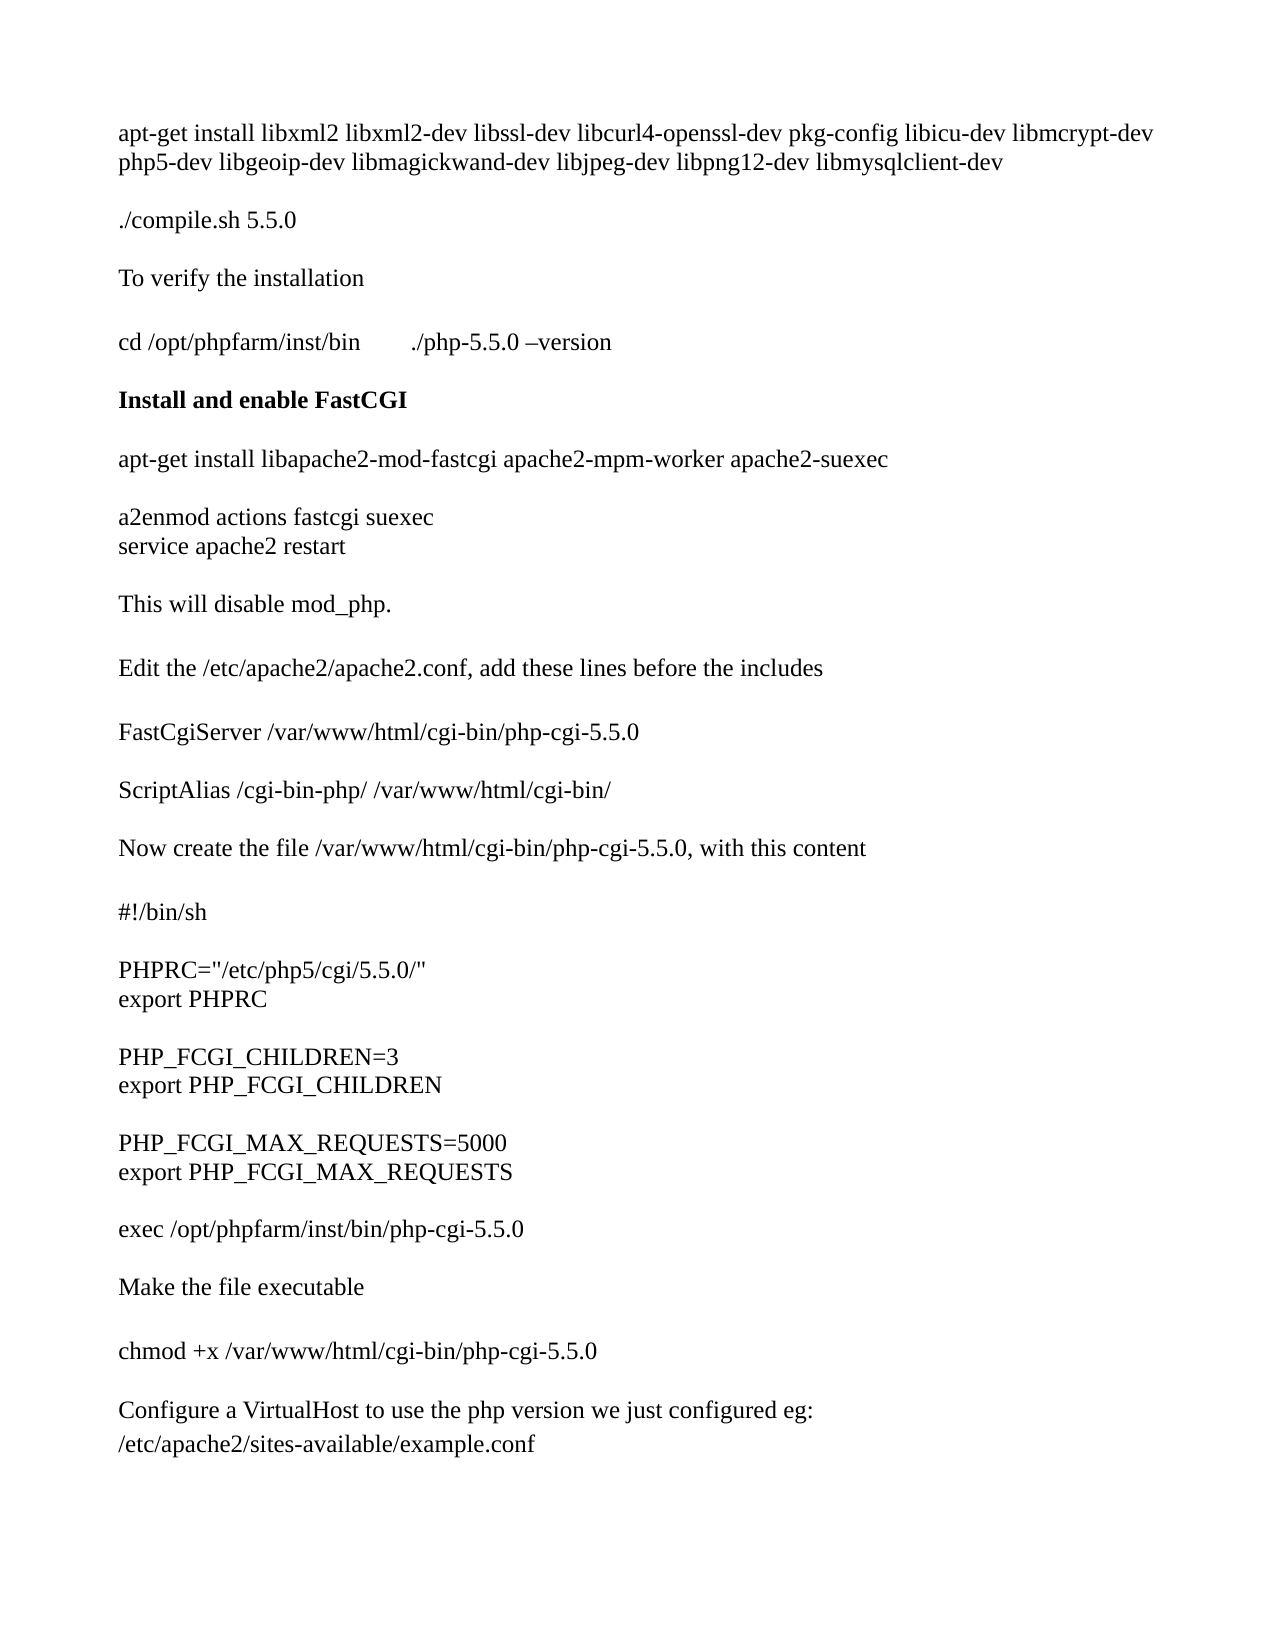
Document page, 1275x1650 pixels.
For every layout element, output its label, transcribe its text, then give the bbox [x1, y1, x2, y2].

text PHP_FCGI_MAX_REQUESTS=5000 [118, 1128, 1157, 1157]
text a2enmod actions fastcgi suexec [118, 502, 1157, 531]
text exec /opt/phpfarm/inst/bin/php-cgi-5.5.0 [118, 1214, 1157, 1243]
text This will disable mod_php. [118, 589, 1157, 618]
text export PHPRC [118, 984, 1157, 1013]
text service apache2 restart [118, 531, 1157, 559]
subtitle Install and enable FastCGI [118, 386, 1157, 414]
text FastCgiServer /var/www/html/cgi-bin/php-cgi-5.5.0 [118, 717, 1157, 746]
text PHP_FCGI_CHILDREN=3 [118, 1042, 1157, 1071]
text Make the file executable [118, 1272, 1157, 1301]
text Now create the file /var/www/html/cgi-bin/php-cgi-5.5.0, with this content [118, 833, 1157, 862]
text Edit the /etc/apache2/apache2.conf, add these lines before the includes [118, 653, 1157, 682]
text export PHP_FCGI_CHILDREN [118, 1071, 1157, 1099]
text #!/bin/sh [118, 897, 1157, 926]
text Configure a VirtualHost to use the php version we just configured eg: /etc/apache2/sites-available/example.conf [118, 1395, 1157, 1458]
text export PHP_FCGI_MAX_REQUESTS [118, 1157, 1157, 1186]
text chmod +x /var/www/html/cgi-bin/php-cgi-5.5.0 [118, 1336, 1157, 1365]
text cd /opt/phpfarm/inst/bin ./php-5.5.0 –version [118, 327, 1157, 356]
text ScriptAlias /cgi-bin-php/ /var/www/html/cgi-bin/ [118, 775, 1157, 804]
text apt-get install libxml2 libxml2-dev libssl-dev libcurl4-openssl-dev pkg-config libicu-dev libmcrypt-dev php5-dev libgeoip-dev libmagickwand-dev libjpeg-dev libpng12-dev libmysqlclient-dev [118, 118, 1157, 176]
text apt-get install libapache2-mod-fastcgi apache2-mpm-worker apache2-suexec [118, 444, 1157, 472]
text PHPRC="/etc/php5/cgi/5.5.0/" [118, 956, 1157, 984]
text ./compile.sh 5.5.0 [118, 205, 1157, 234]
text To verify the installation [118, 263, 1157, 292]
